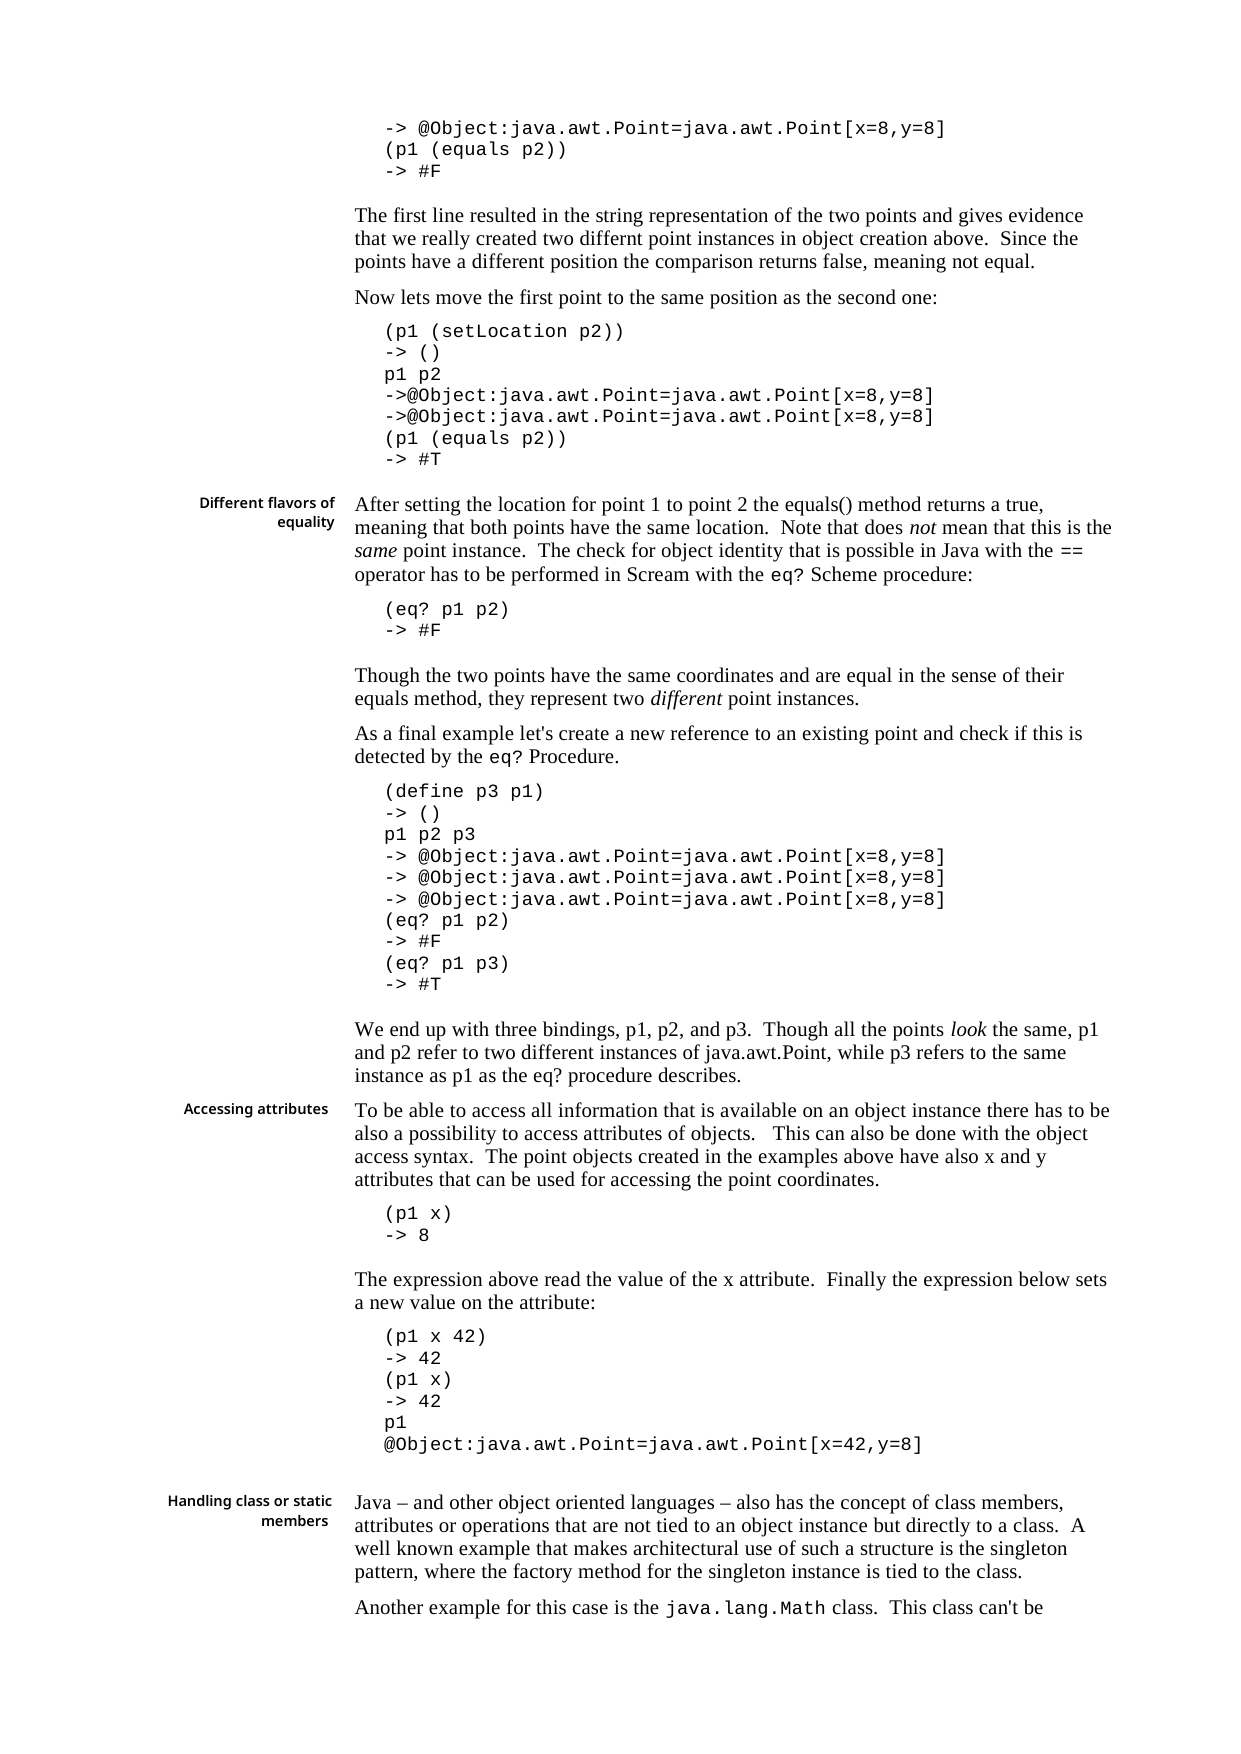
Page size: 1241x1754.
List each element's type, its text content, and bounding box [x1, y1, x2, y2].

text -> @Object:java.awt.Point=java.awt.Point[x=8,y=8] [384, 867, 1122, 889]
text (p1 x 42) [384, 1327, 1122, 1348]
text (p1 (equals p2)) [384, 139, 1122, 161]
text p1 [384, 1412, 1122, 1434]
text Handling class or static members [148, 1491, 332, 1530]
text The expression above read the value of the x attribute. Finally the expression below sets a new value on the attribute: [354, 1268, 1122, 1314]
text -> #F [384, 161, 1122, 182]
text -> #T [384, 450, 1122, 471]
text Though the two points have the same coordinates and are equal in the sense of their equals method, they represent two different point instances. [354, 663, 1122, 709]
text -> () [384, 803, 1122, 824]
text (p1 (setLocation p2)) [384, 321, 1122, 342]
text (eq? p1 p2) [384, 910, 1122, 932]
text (define p3 p1) [384, 782, 1122, 803]
text ->@Object:java.awt.Point=java.awt.Point[x=8,y=8] [384, 385, 1122, 407]
text (p1 (equals p2)) [384, 428, 1122, 450]
text @Object:java.awt.Point=java.awt.Point[x=42,y=8] [384, 1434, 1122, 1455]
text -> #F [384, 932, 1122, 953]
text -> #T [384, 975, 1122, 996]
text -> () [384, 342, 1122, 364]
text -> 42 [384, 1391, 1122, 1412]
text -> @Object:java.awt.Point=java.awt.Point[x=8,y=8] [384, 889, 1122, 910]
text -> 42 [384, 1348, 1122, 1369]
text Accessing attributes [148, 1099, 332, 1119]
text (p1 x) [384, 1369, 1122, 1391]
text -> #F [384, 621, 1122, 642]
text Another example for this case is the java.lang.Math class. This class can't be [354, 1596, 1122, 1619]
text p1 p2 p3 [384, 824, 1122, 846]
text (eq? p1 p3) [384, 953, 1122, 975]
text Now lets move the first point to the same position as the second one: [354, 286, 1122, 308]
text (eq? p1 p2) [384, 599, 1122, 621]
text p1 p2 [384, 364, 1122, 385]
text -> @Object:java.awt.Point=java.awt.Point[x=8,y=8] [384, 846, 1122, 867]
text To be able to access all information that is available on an object instance there has to be also a possibility to access attributes of objects. This can also be done with the object access syntax. The point objects created in the examples above have also x and y attributes that can be used for accessing the point coordinates. [354, 1099, 1122, 1191]
text ->@Object:java.awt.Point=java.awt.Point[x=8,y=8] [384, 407, 1122, 428]
text As a final example let's create a new reference to an existing point and check if this is detected by the eq? Procedure. [354, 722, 1122, 769]
text -> @Object:java.awt.Point=java.awt.Point[x=8,y=8] [384, 118, 1122, 139]
text Different flavors of equality [148, 493, 334, 532]
text We end up with three bindings, p1, p2, and p3. Though all the points look the same, p1 and p2 refer to two different instances of java.awt.Point, while p3 refers to the same instance as p1 as the eq? procedure describes. [354, 1018, 1122, 1087]
text After setting the location for point 1 to point 2 the equals() method returns a true, meaning that both points have the same location. Note that does not mean that this is the same point instance. The check for object identity that is possible in Java with the == operator has to be performed in Scream with the eq? Scheme procedure: [354, 493, 1122, 587]
text Java – and other object oriented languages – also has the concept of class members, attributes or operations that are not tied to an object instance but directly to a class. A well known example that makes architectural use of such a structure is the singleton pattern, where the factory method for the singleton instance is tied to the class. [354, 1491, 1122, 1583]
text -> 8 [384, 1225, 1122, 1247]
text (p1 x) [384, 1204, 1122, 1225]
text The first line resulted in the string representation of the two points and gives evidence that we really created two differnt point instances in object creation above. Since the points have a different position the comparison returns false, meaning not equal. [354, 204, 1122, 273]
